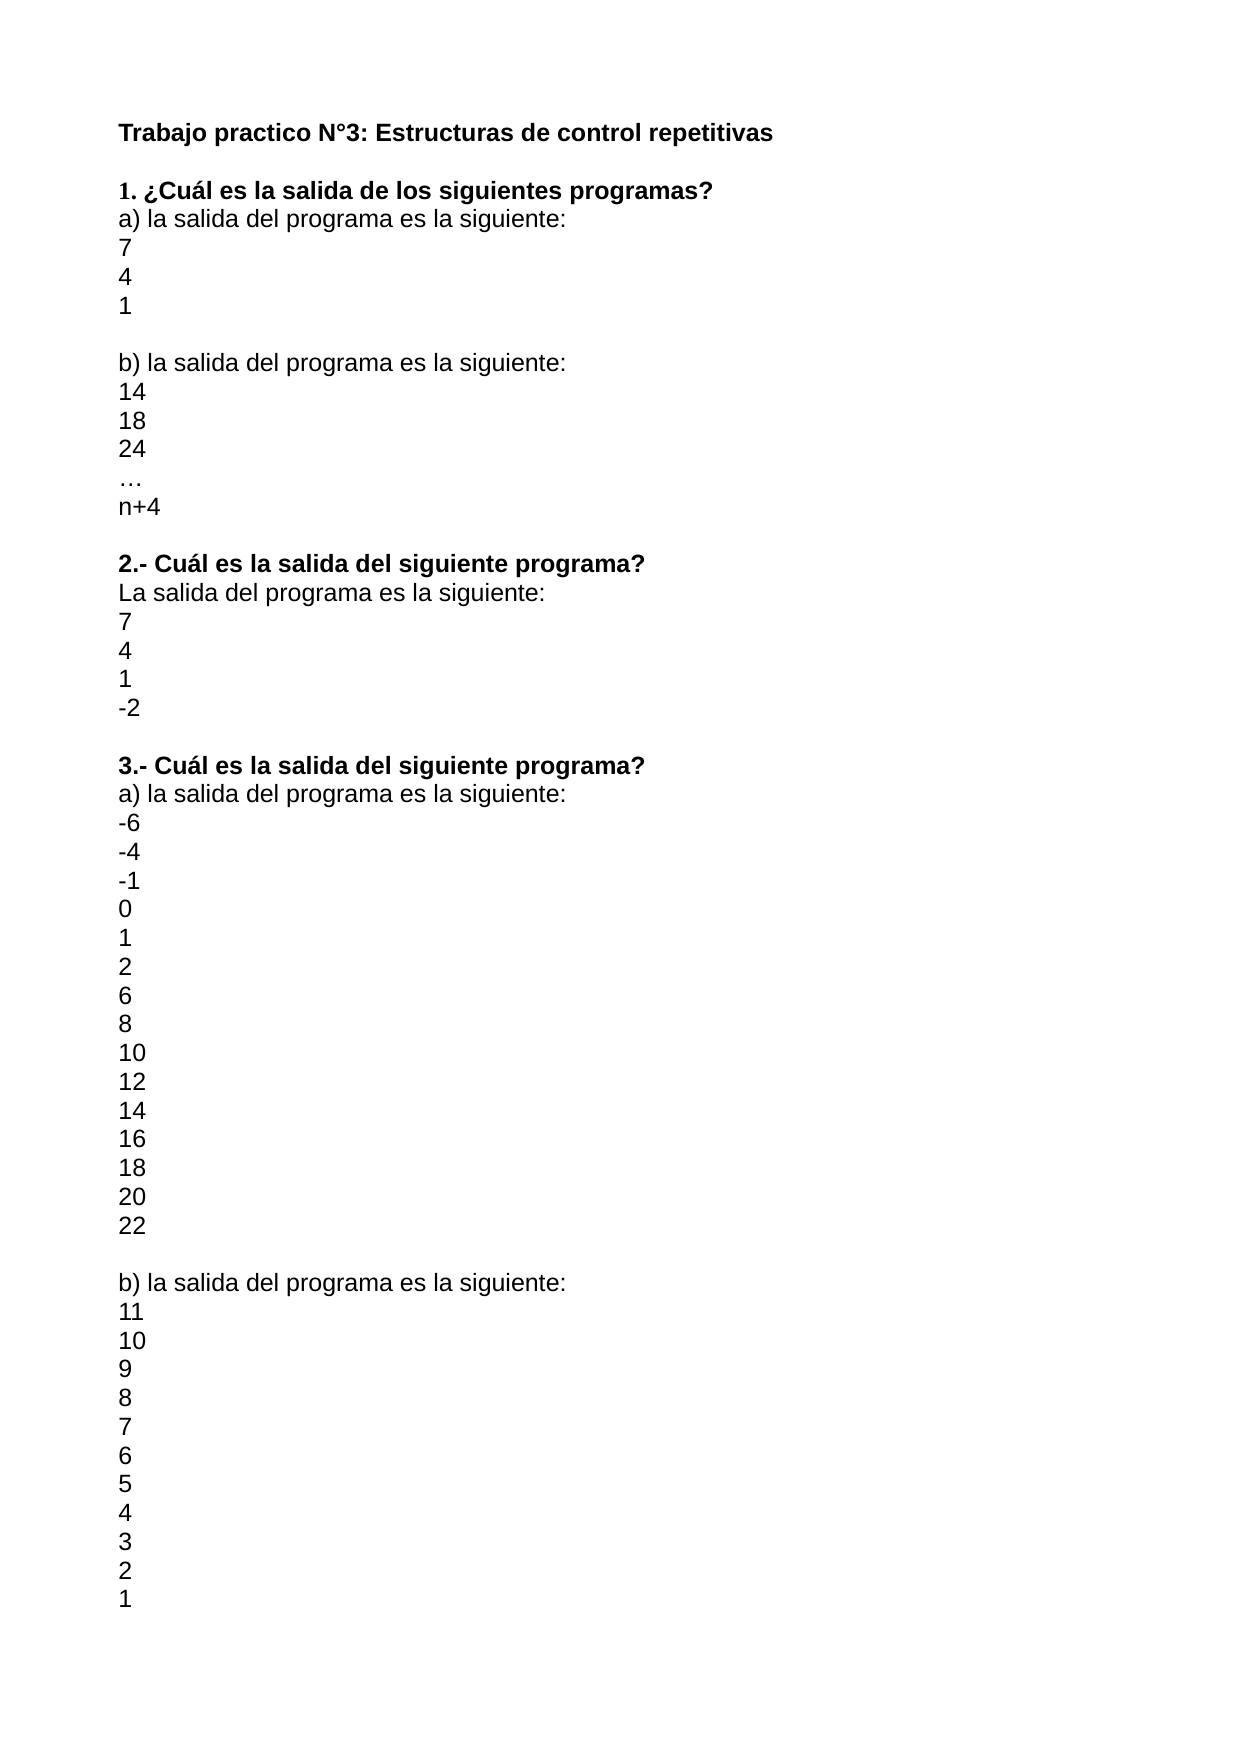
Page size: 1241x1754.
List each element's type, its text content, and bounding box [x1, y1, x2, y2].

text 20 [118, 1182, 1122, 1211]
text -2 [118, 693, 1122, 722]
text 10 [118, 1326, 1122, 1354]
text 24 [118, 434, 1122, 463]
text 6 [118, 981, 1122, 1009]
text 14 [118, 1096, 1122, 1124]
text 10 [118, 1038, 1122, 1067]
text … [118, 463, 1122, 492]
text 7 [118, 607, 1122, 636]
text 2 [118, 1556, 1122, 1584]
text 1 [118, 1584, 1122, 1613]
text 1. ¿Cuál es la salida de los siguientes programas? [118, 176, 1122, 204]
text 1 [118, 923, 1122, 952]
text b) la salida del programa es la siguiente: [118, 1268, 1122, 1297]
text 12 [118, 1067, 1122, 1096]
text -4 [118, 837, 1122, 866]
text 7 [118, 1412, 1122, 1441]
text 8 [118, 1009, 1122, 1038]
text 4 [118, 1498, 1122, 1527]
text La salida del programa es la siguiente: [118, 578, 1122, 607]
text 5 [118, 1469, 1122, 1498]
text 8 [118, 1383, 1122, 1412]
text 6 [118, 1441, 1122, 1469]
text 18 [118, 1153, 1122, 1182]
text 1 [118, 664, 1122, 693]
text 3 [118, 1527, 1122, 1556]
text a) la salida del programa es la siguiente: -6 [118, 779, 1122, 837]
text 2 [118, 952, 1122, 981]
text 16 [118, 1124, 1122, 1153]
text 9 [118, 1354, 1122, 1383]
text 3.- Cuál es la salida del siguiente programa? [118, 751, 1122, 779]
text 14 [118, 377, 1122, 406]
text 22 [118, 1211, 1122, 1239]
text 2.- Cuál es la salida del siguiente programa? [118, 549, 1122, 578]
text 11 [118, 1297, 1122, 1326]
text Trabajo practico N°3: Estructuras de control repetitivas [118, 118, 1122, 147]
text 0 [118, 894, 1122, 923]
text -1 [118, 866, 1122, 894]
text a) la salida del programa es la siguiente: 7 4 1 [118, 204, 1122, 319]
text 18 [118, 406, 1122, 434]
text b) la salida del programa es la siguiente: [118, 348, 1122, 377]
text n+4 [118, 492, 1122, 521]
text 4 [118, 636, 1122, 664]
